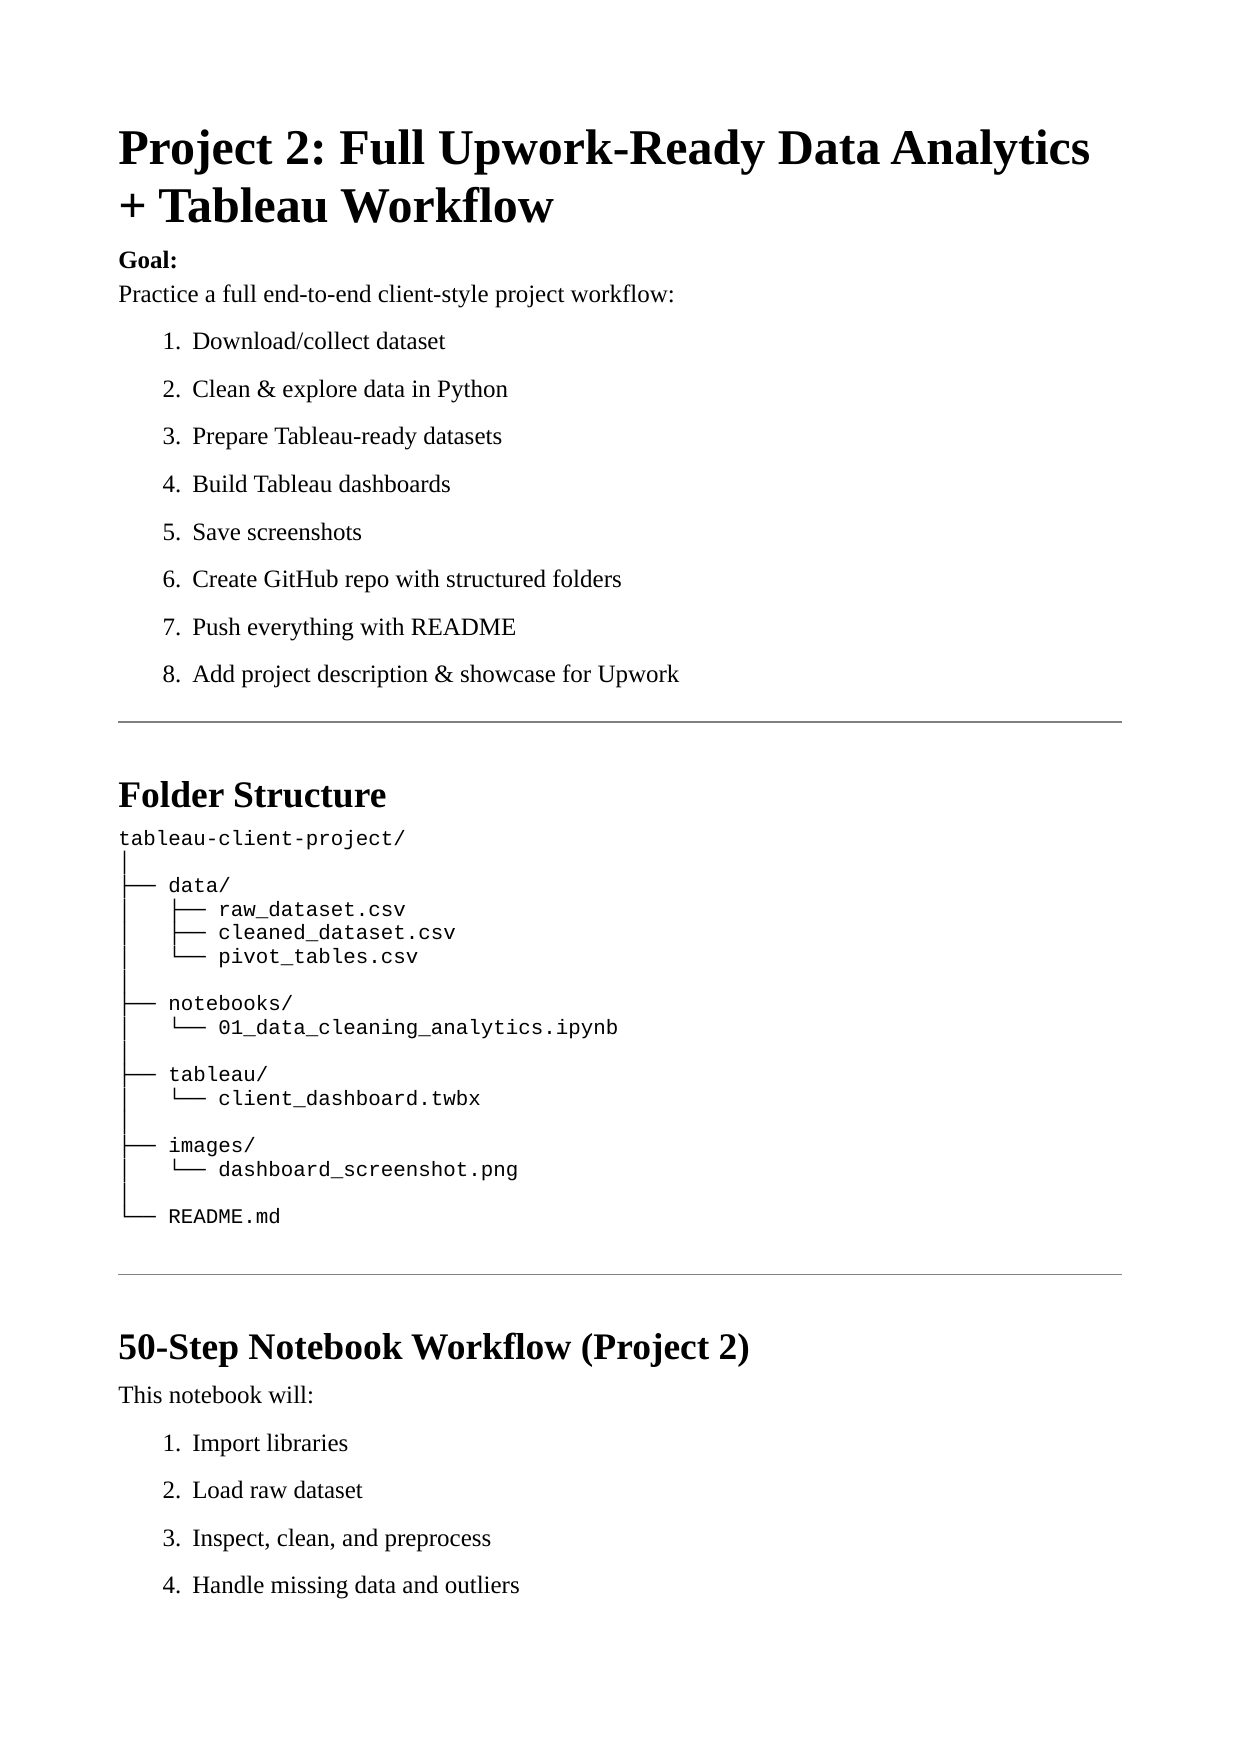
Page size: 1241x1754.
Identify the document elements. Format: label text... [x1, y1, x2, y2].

text Goal: Practice a full end-to-end client-style project workflow: [118, 246, 1122, 307]
list Save screenshots [162, 517, 1122, 545]
list Clean & explore data in Python [162, 374, 1122, 403]
text ├── images/ [118, 1135, 1122, 1159]
list Push everything with README [162, 612, 1122, 641]
text │ [118, 851, 1122, 875]
text └── README.md [118, 1206, 1122, 1230]
list Load raw dataset [162, 1475, 1122, 1504]
text │ └── pivot_tables.csv [118, 946, 1122, 970]
list Import libraries [162, 1428, 1122, 1456]
text │ [125, 1041, 1122, 1064]
text This notebook will: [118, 1380, 1122, 1409]
text ├── notebooks/ [118, 993, 1122, 1017]
list Build Tableau dashboards [162, 469, 1122, 498]
text │ [118, 970, 124, 993]
list Download/collect dataset [162, 326, 1122, 355]
text │ [118, 1041, 124, 1064]
list Inspect, clean, and preprocess [162, 1523, 1122, 1552]
text ├── data/ [118, 875, 1122, 899]
text ├── tableau/ [118, 1064, 1122, 1088]
text │ └── client_dashboard.twbx [125, 1088, 1122, 1112]
text │ ├── cleaned_dataset.csv [118, 922, 1122, 946]
text │ └── 01_data_cleaning_analytics.ipynb [118, 1017, 1122, 1041]
text tableau-client-project/ [118, 828, 1122, 851]
text │ └── dashboard_screenshot.png [125, 1159, 1122, 1182]
text │ [118, 1112, 1122, 1135]
text │ ├── raw_dataset.csv [125, 899, 174, 922]
list Handle missing data and outliers [162, 1570, 1122, 1599]
subtitle Project 2: Full Upwork-Ready Data Analytics + Tableau Workflow [118, 118, 1122, 233]
list Create GitHub repo with structured folders [162, 564, 1122, 593]
subtitle Folder Structure [118, 772, 1122, 815]
list Add project description & showcase for Upwork [162, 659, 1122, 688]
text │ [125, 970, 1122, 993]
text │ ├── raw_dataset.csv [175, 899, 1122, 922]
subtitle 50-Step Notebook Workflow (Project 2) [118, 1324, 1122, 1367]
text │ [118, 1182, 1122, 1206]
list Prepare Tableau-ready datasets [162, 421, 1122, 450]
